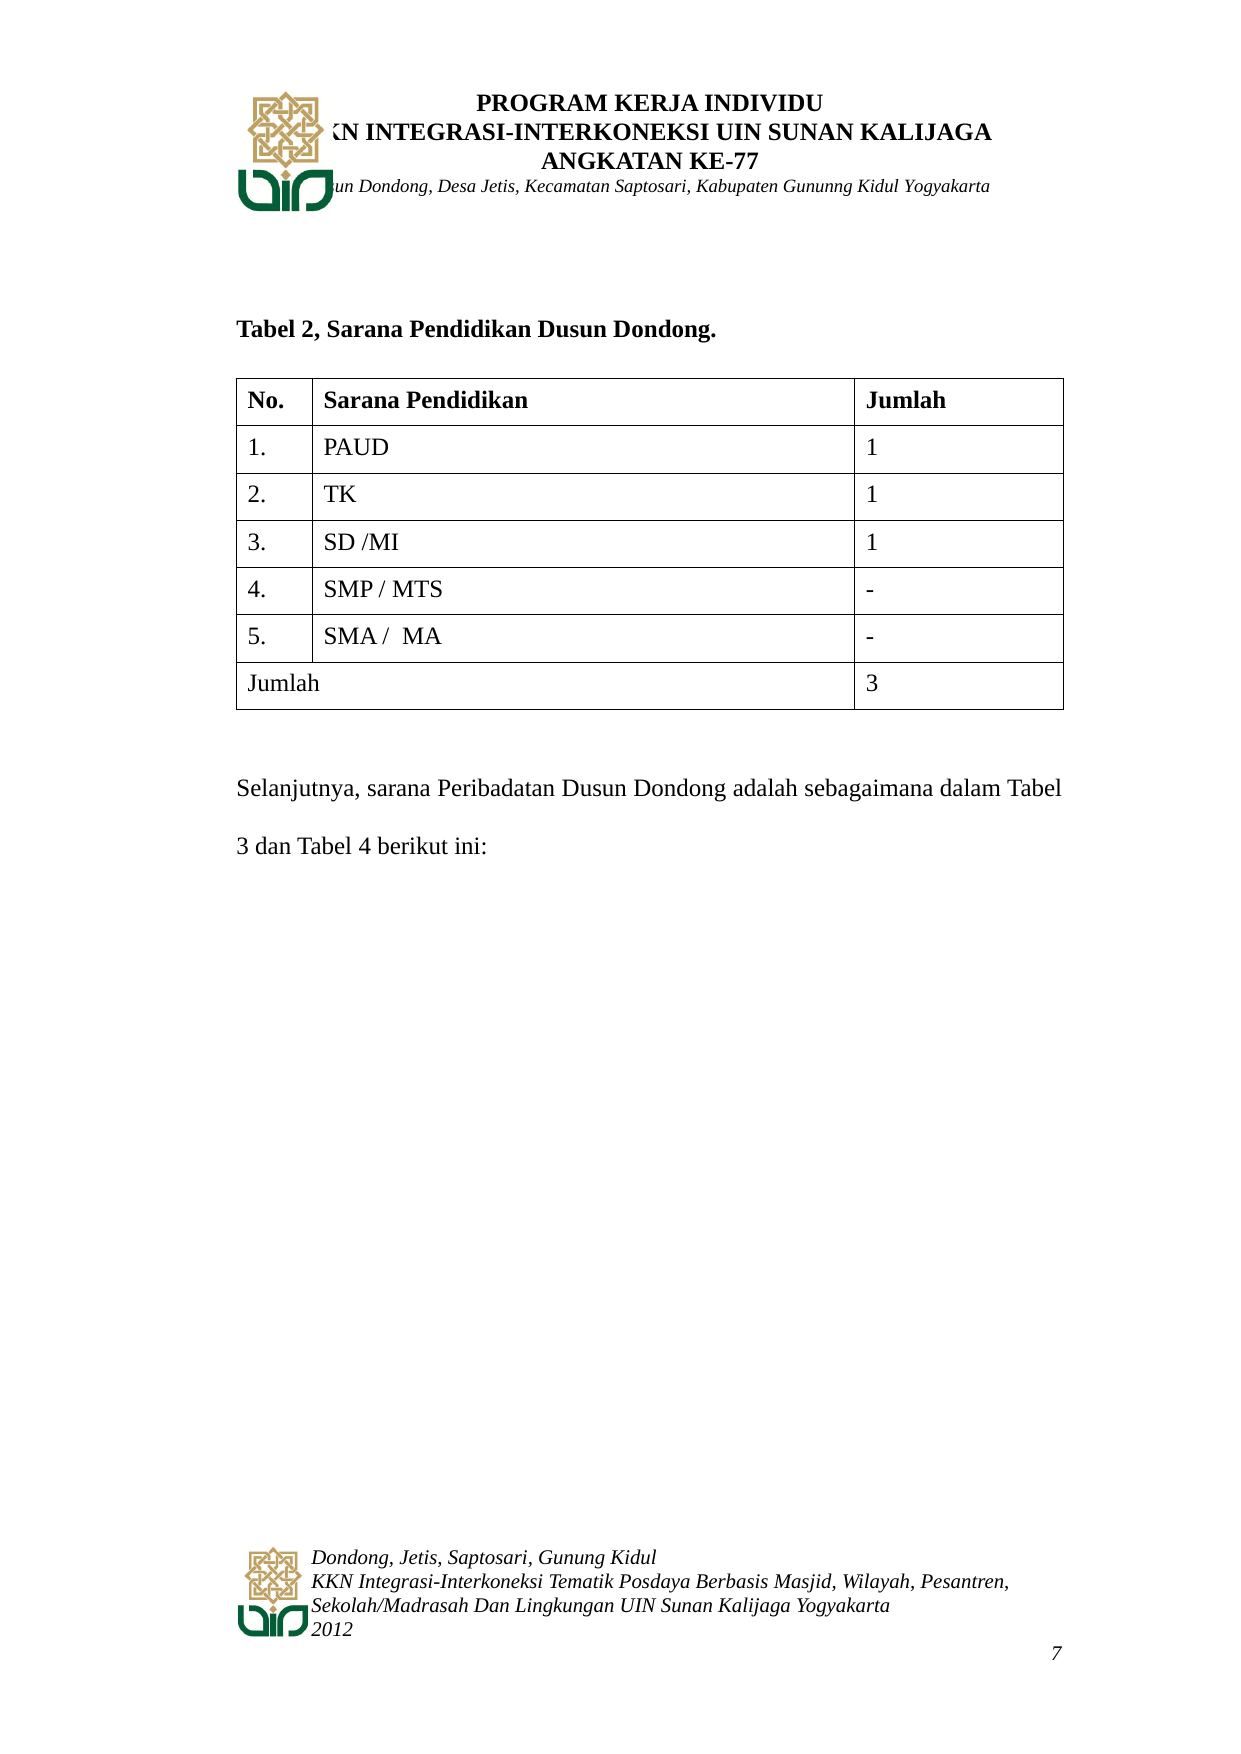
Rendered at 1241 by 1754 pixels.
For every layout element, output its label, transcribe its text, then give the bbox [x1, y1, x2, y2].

table_cell 1 [855, 521, 1063, 567]
table_header Sarana Pendidikan [313, 379, 854, 425]
picture [237, 90, 334, 212]
table_cell - [855, 568, 1063, 614]
table_cell 2. [237, 474, 312, 520]
table_cell SD /MI [313, 521, 854, 567]
picture [237, 1546, 309, 1637]
table_cell SMA / MA [313, 615, 854, 662]
table_cell 1 [855, 474, 1063, 520]
text Selanjutnya, sarana Peribadatan Dusun Dondong adalah sebagaimana dalam Tabel 3 dan Tabel 4 berikut ini: [236, 773, 1063, 860]
table_cell 3. [237, 521, 312, 567]
table_cell 1. [237, 426, 312, 472]
table_cell - [855, 615, 1063, 662]
table_cell PAUD [313, 426, 854, 472]
table_cell SMP / MTS [313, 568, 854, 614]
text Tabel 2, Sarana Pendidikan Dusun Dondong. [236, 314, 1063, 343]
table_cell 4. [237, 568, 312, 614]
table_header Jumlah [855, 379, 1063, 425]
table_cell 1 [855, 426, 1063, 472]
table_header No. [237, 379, 312, 425]
table_cell TK [313, 474, 854, 520]
table_cell 5. [237, 615, 312, 662]
table_cell 3 [855, 663, 1063, 709]
table_cell Jumlah [237, 663, 854, 709]
